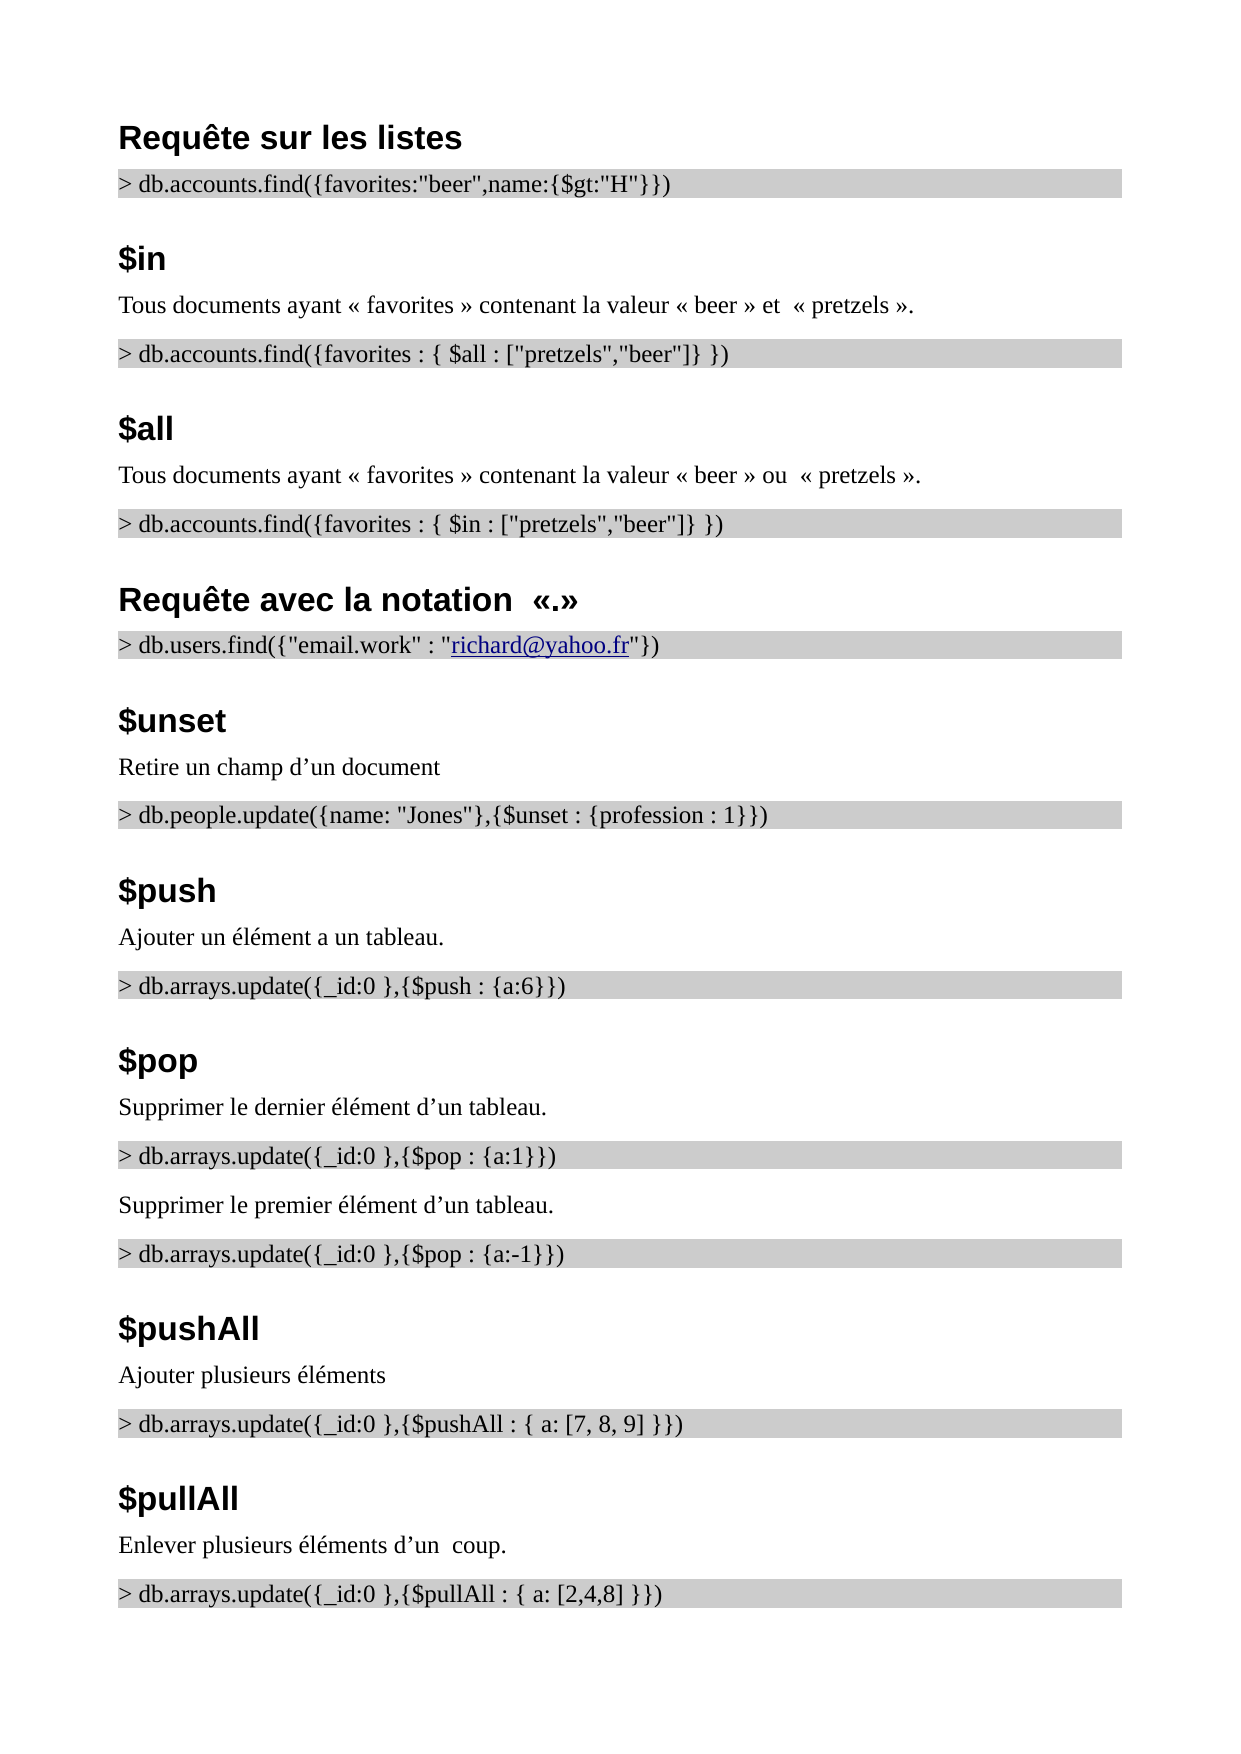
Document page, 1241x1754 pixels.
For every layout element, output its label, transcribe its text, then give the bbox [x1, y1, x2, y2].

text Tous documents ayant « favorites » contenant la valeur « beer » ou « pretzels ». [118, 460, 1122, 489]
text Supprimer le premier élément d’un tableau. [118, 1190, 1122, 1219]
text > db.users.find({"email.work" : "richard@yahoo.fr"}) [659, 631, 1122, 659]
text > db.arrays.update({_id:0 },{$pop : {a:-1}}) [564, 1239, 1122, 1268]
text > db.accounts.find({favorites:"beer",name:{$gt:"H"}}) [671, 169, 1122, 198]
subtitle $unset [118, 700, 1122, 739]
text > db.arrays.update({_id:0 },{$pullAll : { a: [2,4,8] }}) [662, 1579, 1122, 1608]
text > db.arrays.update({_id:0 },{$pop : {a:1}}) [556, 1141, 1122, 1169]
subtitle $push [118, 871, 1122, 909]
text Enlever plusieurs éléments d’un coup. [118, 1530, 1122, 1559]
subtitle $in [118, 239, 1122, 278]
text Retire un champ d’un document [118, 752, 1122, 780]
text > db.accounts.find({favorites : { $all : ["pretzels","beer"]} }) [729, 339, 1122, 368]
subtitle $all [118, 409, 1122, 448]
subtitle Requête sur les listes [118, 118, 1122, 157]
text > db.people.update({name: "Jones"},{$unset : {profession : 1}}) [768, 801, 1122, 829]
text Tous documents ayant « favorites » contenant la valeur « beer » et « pretzels ». [118, 290, 1122, 319]
subtitle $pushAll [118, 1309, 1122, 1347]
text > db.arrays.update({_id:0 },{$push : {a:6}}) [566, 971, 1122, 999]
subtitle $pop [118, 1041, 1122, 1079]
subtitle $pullAll [118, 1479, 1122, 1518]
subtitle Requête avec la notation «.» [118, 579, 1122, 618]
text > db.arrays.update({_id:0 },{$pushAll : { a: [7, 8, 9] }}) [683, 1409, 1122, 1438]
text Supprimer le dernier élément d’un tableau. [118, 1092, 1122, 1121]
text Ajouter plusieurs éléments [118, 1360, 1122, 1389]
text > db.accounts.find({favorites : { $in : ["pretzels","beer"]} }) [118, 509, 1122, 538]
text Ajouter un élément a un tableau. [118, 922, 1122, 950]
